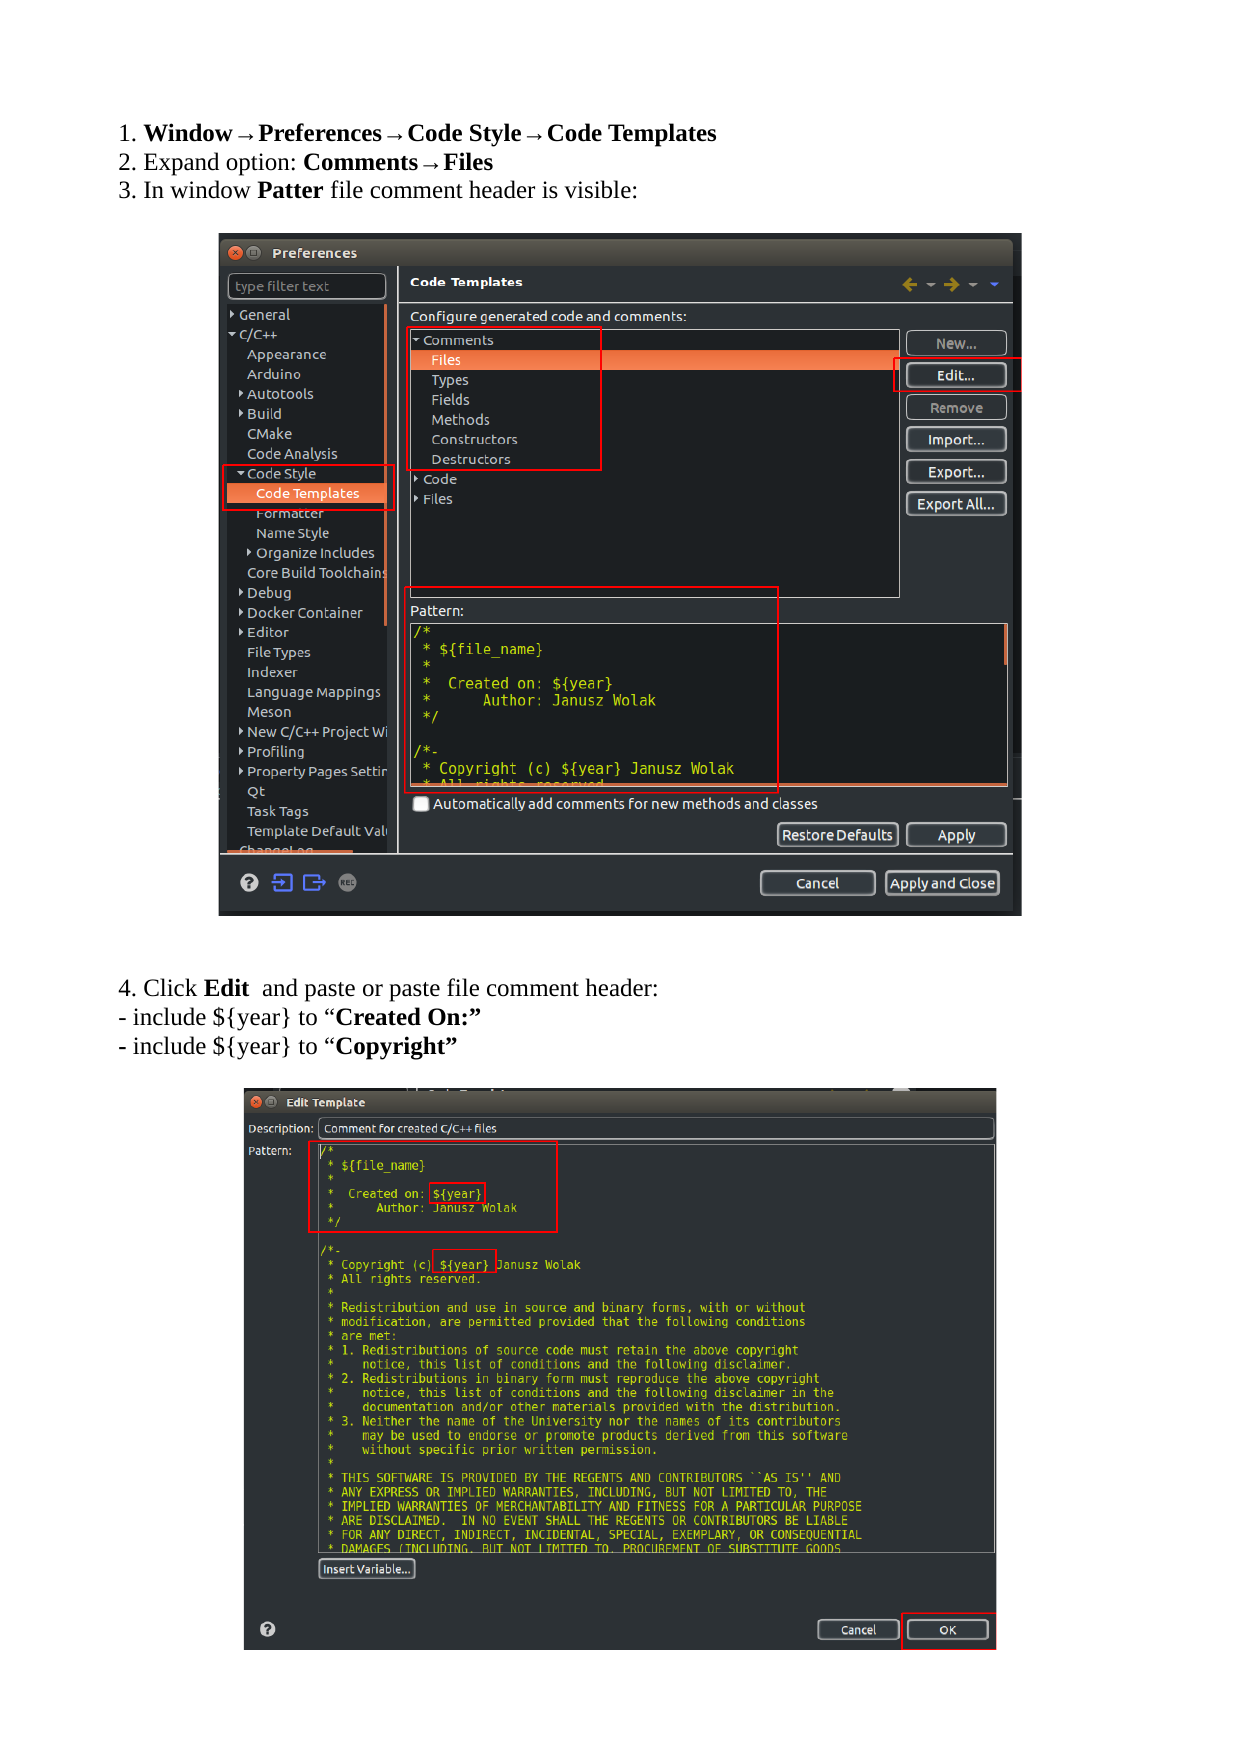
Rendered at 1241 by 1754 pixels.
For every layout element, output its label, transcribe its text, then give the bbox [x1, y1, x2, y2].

text 3. In window Patter file comment header is visible: [118, 176, 1122, 204]
text - include ${year} to “Copyright” [118, 1031, 1122, 1060]
text 4. Click Edit and paste or paste file comment header: [118, 973, 1122, 1002]
picture [243, 1088, 997, 1650]
text - include ${year} to “Created On:” [118, 1002, 1122, 1031]
text 2. Expand option: Comments→Files [118, 147, 1122, 176]
picture [218, 233, 1022, 916]
text 1. Window→Preferences→Code Style→Code Templates [118, 118, 1122, 147]
